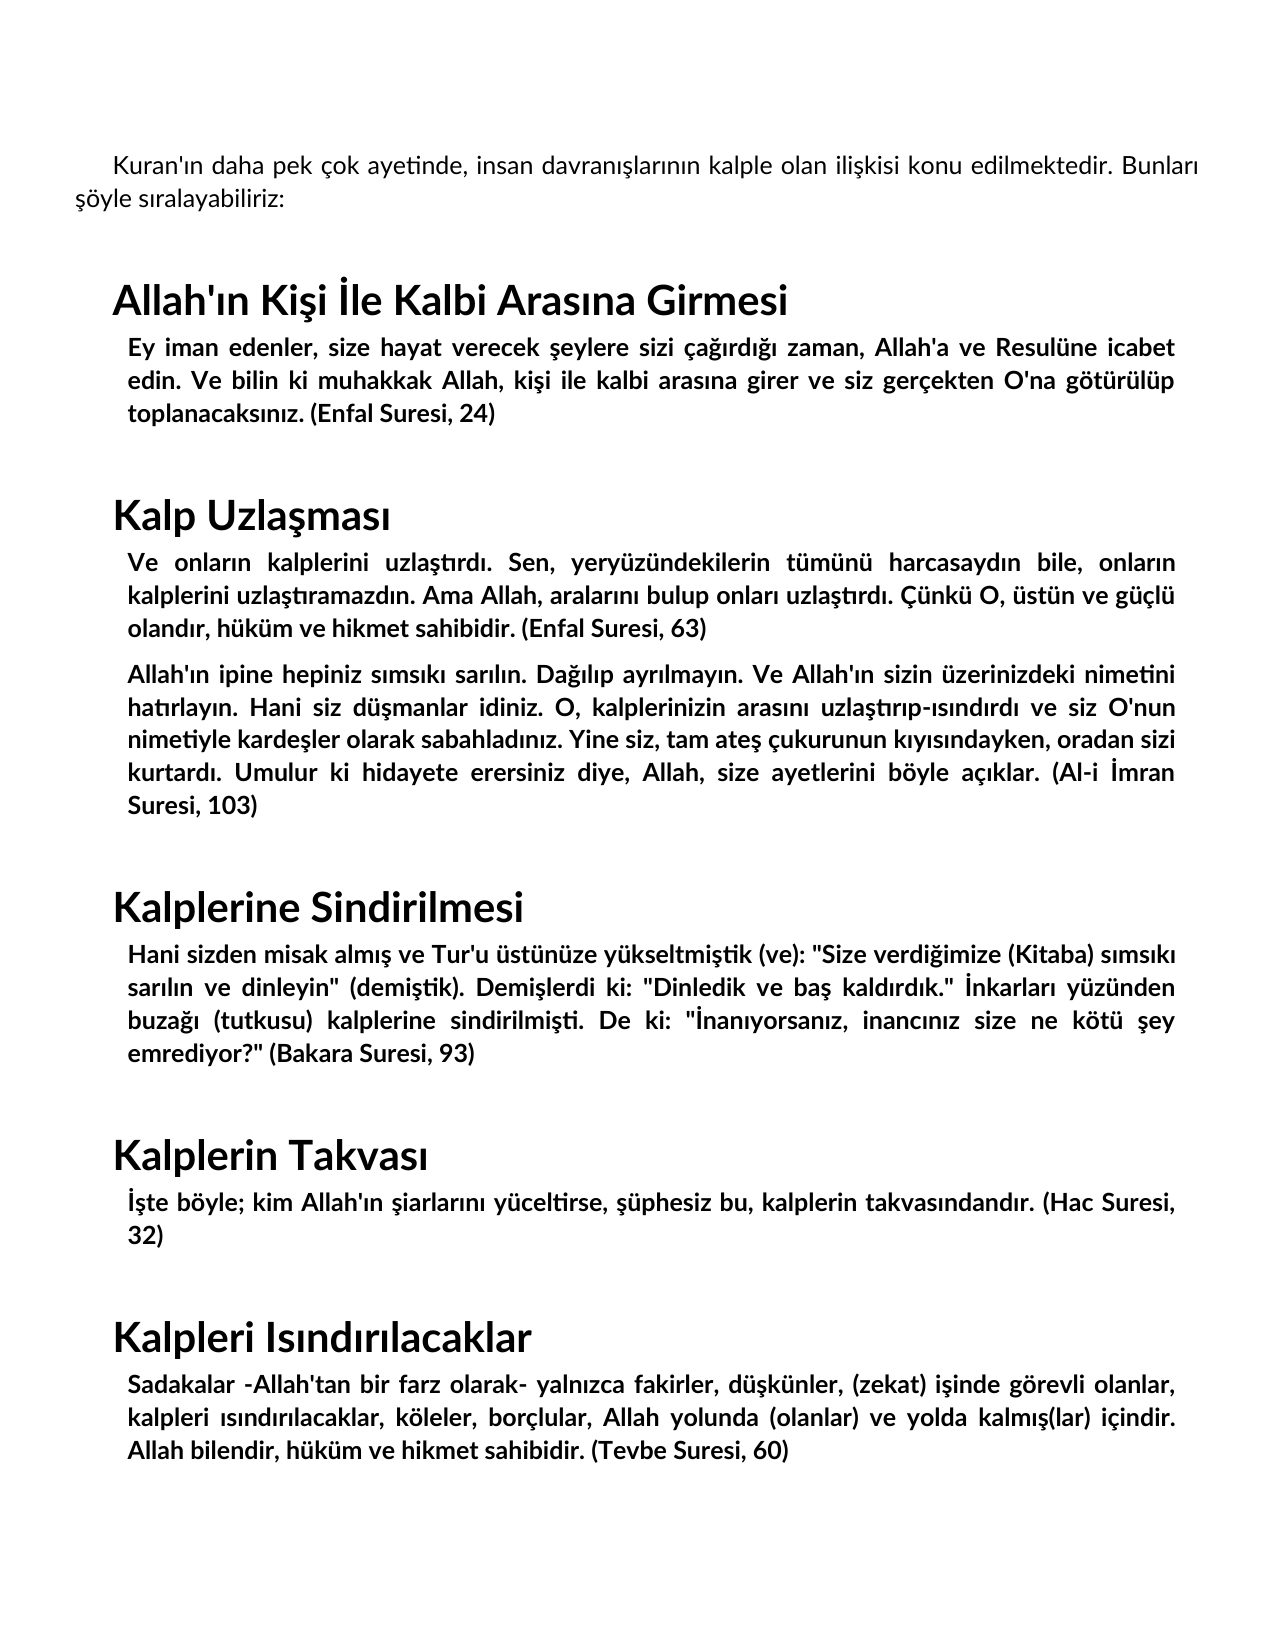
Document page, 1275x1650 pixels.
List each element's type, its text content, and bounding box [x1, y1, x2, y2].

text Hani sizden misak almış ve Tur'u üstünüze yükseltmiştik (ve): "Size verdiğimize (Kitaba) sımsıkı sarılın ve dinleyin" (demiştik). Demişlerdi ki: "Dinledik ve baş kaldırdık." İnkarları yüzünden buzağı (tutkusu) kalplerine sindirilmişti. De ki: "İnanıyorsanız, inancınız size ne kötü şey emrediyor?" (Bakara Suresi, 93) [127, 939, 1177, 1068]
text İşte böyle; kim Allah'ın şiarlarını yüceltirse, şüphesiz bu, kalplerin takvasındandır. (Hac Suresi, 32) [127, 1187, 1177, 1250]
text Ve onların kalplerini uzlaştırdı. Sen, yeryüzündekilerin tümünü harcasaydın bile, onların kalplerini uzlaştıramazdın. Ama Allah, aralarını bulup onları uzlaştırdı. Çünkü O, üstün ve güçlü olandır, hüküm ve hikmet sahibidir. (Enfal Suresi, 63) [127, 547, 1177, 643]
text Allah'ın ipine hepiniz sımsıkı sarılın. Dağılıp ayrılmayın. Ve Allah'ın sizin üzerinizdeki nimetini hatırlayın. Hani siz düşmanlar idiniz. O, kalplerinizin arasını uzlaştırıp-ısındırdı ve siz O'nun nimetiyle kardeşler olarak sabahladınız. Yine siz, tam ateş çukurunun kıyısındayken, oradan sizi kurtardı. Umulur ki hidayete erersiniz diye, Allah, size ayetlerini böyle açıklar. (Al-i İmran Suresi, 103) [127, 658, 1177, 820]
subtitle Kalpleri Isındırılacaklar [112, 1311, 1200, 1361]
text Kuran'ın daha pek çok ayetinde, insan davranışlarının kalple olan ilişkisi konu edilmektedir. Bunları şöyle sıralayabiliriz: [75, 150, 1200, 213]
subtitle Kalp Uzlaşması [112, 489, 1200, 539]
text Sadakalar -Allah'tan bir farz olarak- yalnızca fakirler, düşkünler, (zekat) işinde görevli olanlar, kalpleri ısındırılacaklar, köleler, borçlular, Allah yolunda (olanlar) ve yolda kalmış(lar) içindir. Allah bilendir, hüküm ve hikmet sahibidir. (Tevbe Suresi, 60) [127, 1369, 1177, 1465]
subtitle Kalplerine Sindirilmesi [112, 881, 1200, 931]
subtitle Allah'ın Kişi İle Kalbi Arasına Girmesi [112, 274, 1200, 324]
subtitle Kalplerin Takvası [112, 1129, 1200, 1179]
text Ey iman edenler, size hayat verecek şeylere sizi çağırdığı zaman, Allah'a ve Resulüne icabet edin. Ve bilin ki muhakkak Allah, kişi ile kalbi arasına girer ve siz gerçekten O'na götürülüp toplanacaksınız. (Enfal Suresi, 24) [127, 332, 1177, 428]
